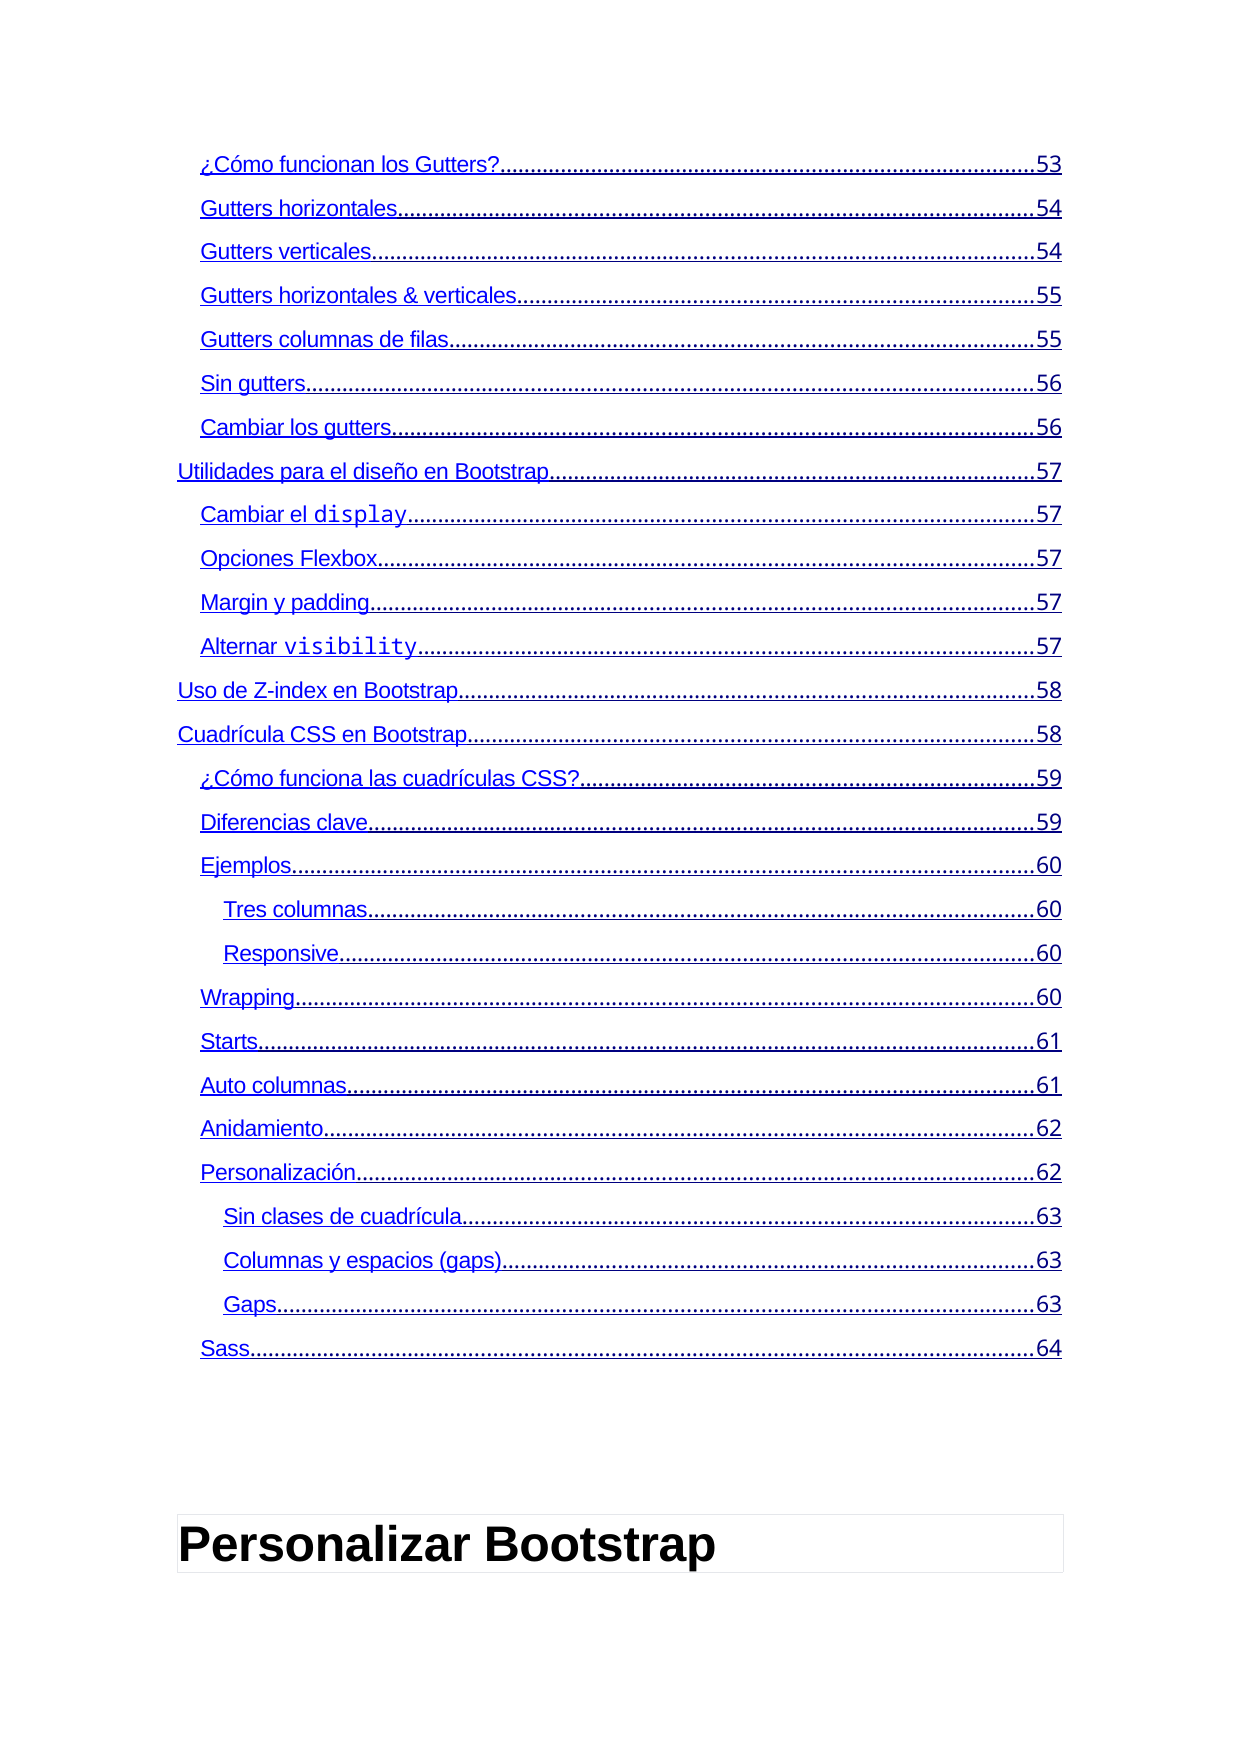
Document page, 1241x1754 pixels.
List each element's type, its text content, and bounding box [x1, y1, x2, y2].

text Cuadrícula CSS en Bootstrap 58 [177, 718, 1063, 749]
text Diferencias clave 59 [200, 805, 1063, 837]
text Starts 61 [200, 1025, 1063, 1056]
text Tres columnas 60 [223, 893, 1063, 924]
text Cambiar el display 57 [200, 498, 1063, 530]
text ¿Cómo funcionan los Gutters? 53 [200, 148, 1063, 179]
subtitle Personalizar Bootstrap [178, 1515, 1063, 1572]
text ¿Cómo funciona las cuadrículas CSS? 59 [200, 762, 1063, 793]
text Uso de Z-index en Bootstrap 58 [177, 674, 1063, 705]
text Responsive 60 [223, 937, 1063, 968]
text Auto columnas 61 [200, 1068, 1063, 1100]
text Opciones Flexbox 57 [200, 542, 1063, 573]
text Gutters columnas de filas 55 [200, 323, 1063, 354]
text Alternar visibility 57 [200, 630, 1063, 661]
text Margin y padding 57 [200, 586, 1063, 617]
text Utilidades para el diseño en Bootstrap 57 [177, 454, 1063, 486]
text Sass 64 [200, 1332, 1063, 1363]
text Wrapping 60 [200, 981, 1063, 1012]
text Columnas y espacios (gaps) 63 [223, 1244, 1063, 1275]
text Ejemplos 60 [200, 849, 1063, 881]
text Gutters horizontales & verticales 55 [200, 279, 1063, 310]
text Gutters horizontales 54 [200, 191, 1063, 223]
text Gutters verticales 54 [200, 235, 1063, 267]
text Sin gutters 56 [200, 367, 1063, 398]
text Personalización 62 [200, 1156, 1063, 1187]
text Cambiar los gutters 56 [200, 411, 1063, 442]
text Gaps 63 [223, 1288, 1063, 1319]
text Anidamiento 62 [200, 1112, 1063, 1144]
text Sin clases de cuadrícula 63 [223, 1200, 1063, 1231]
